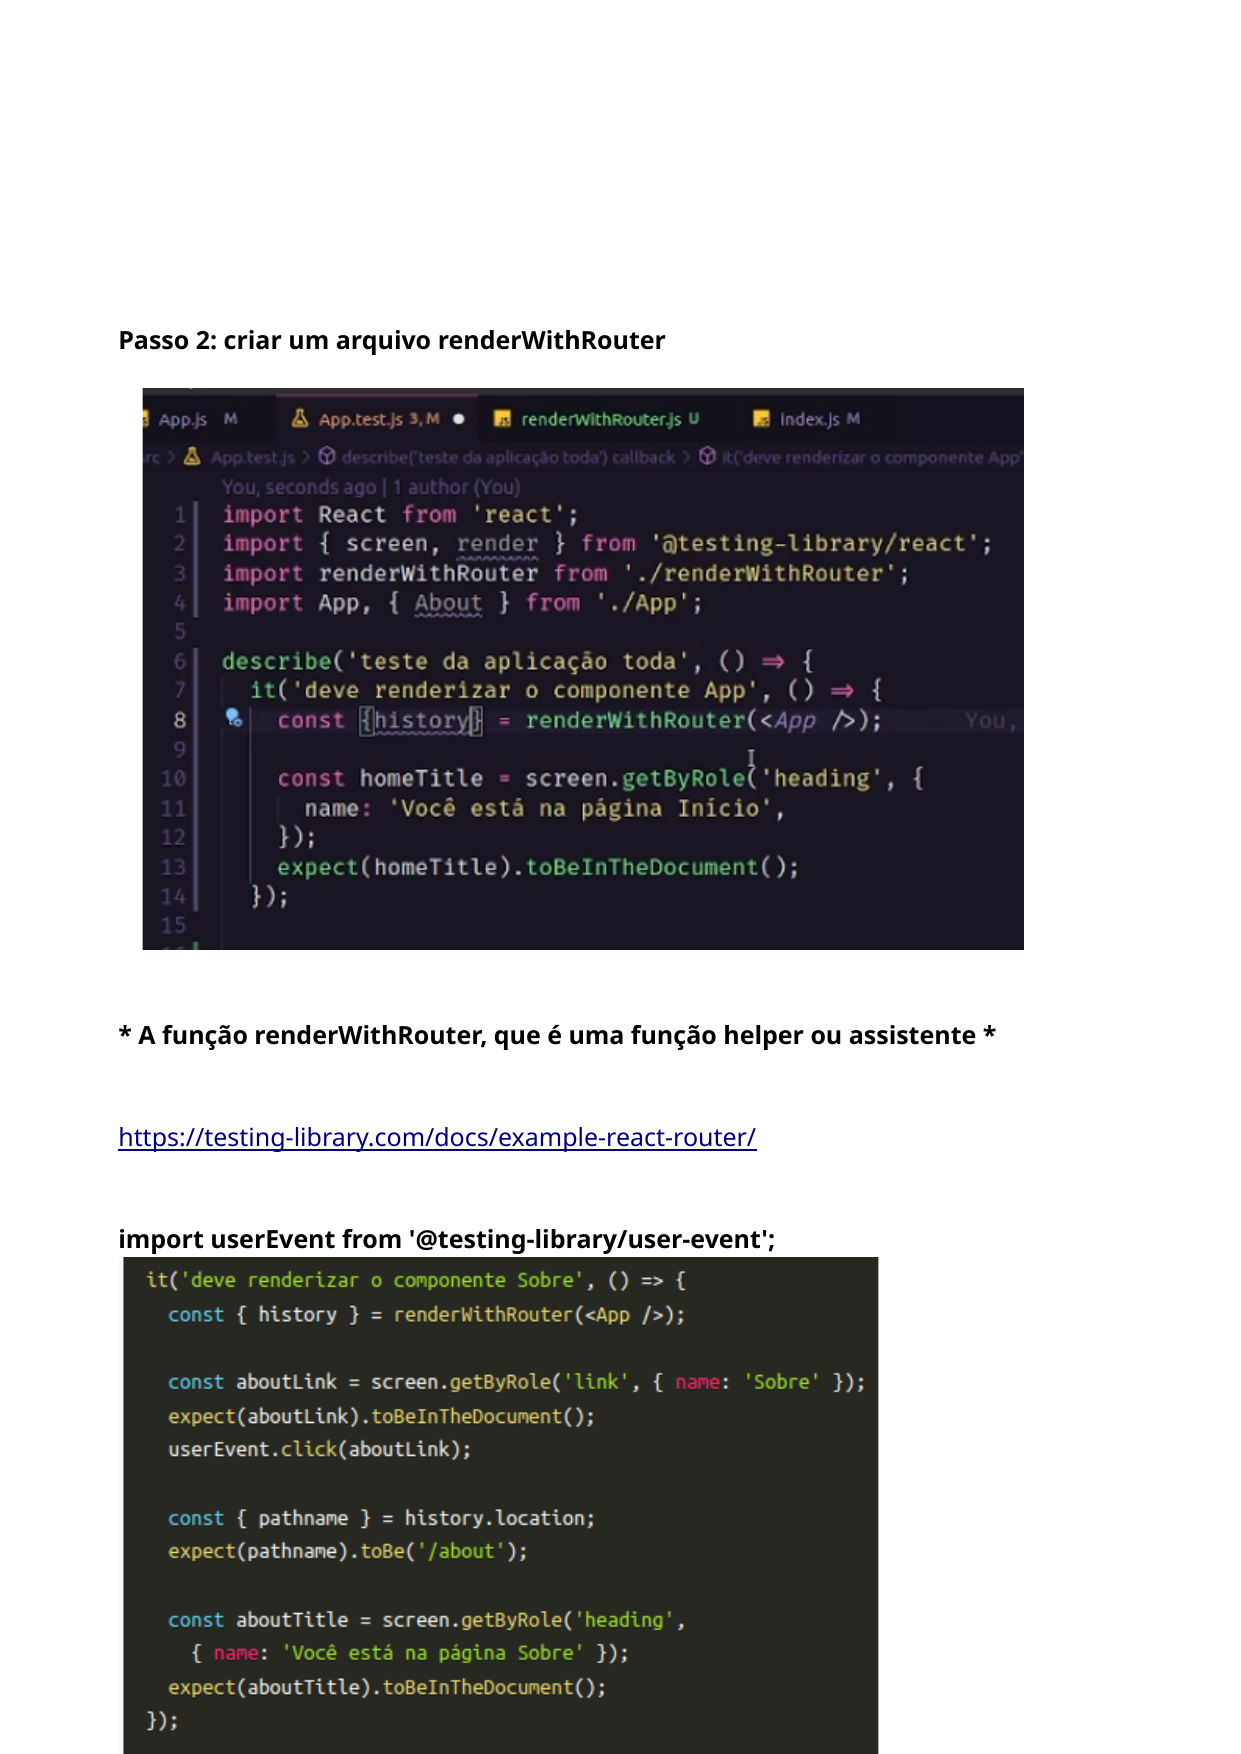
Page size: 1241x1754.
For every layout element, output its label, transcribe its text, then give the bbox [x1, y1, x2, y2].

text import userEvent from '@testing-library/user-event'; [118, 1222, 1122, 1256]
text Passo 2: criar um arquivo renderWithRouter [118, 322, 1122, 356]
text * A função renderWithRouter, que é uma função helper ou assistente * [118, 1018, 1122, 1052]
picture [119, 1257, 879, 1754]
text https://testing-library.com/docs/example-react-router/ [118, 1120, 1122, 1154]
picture [142, 388, 1024, 950]
